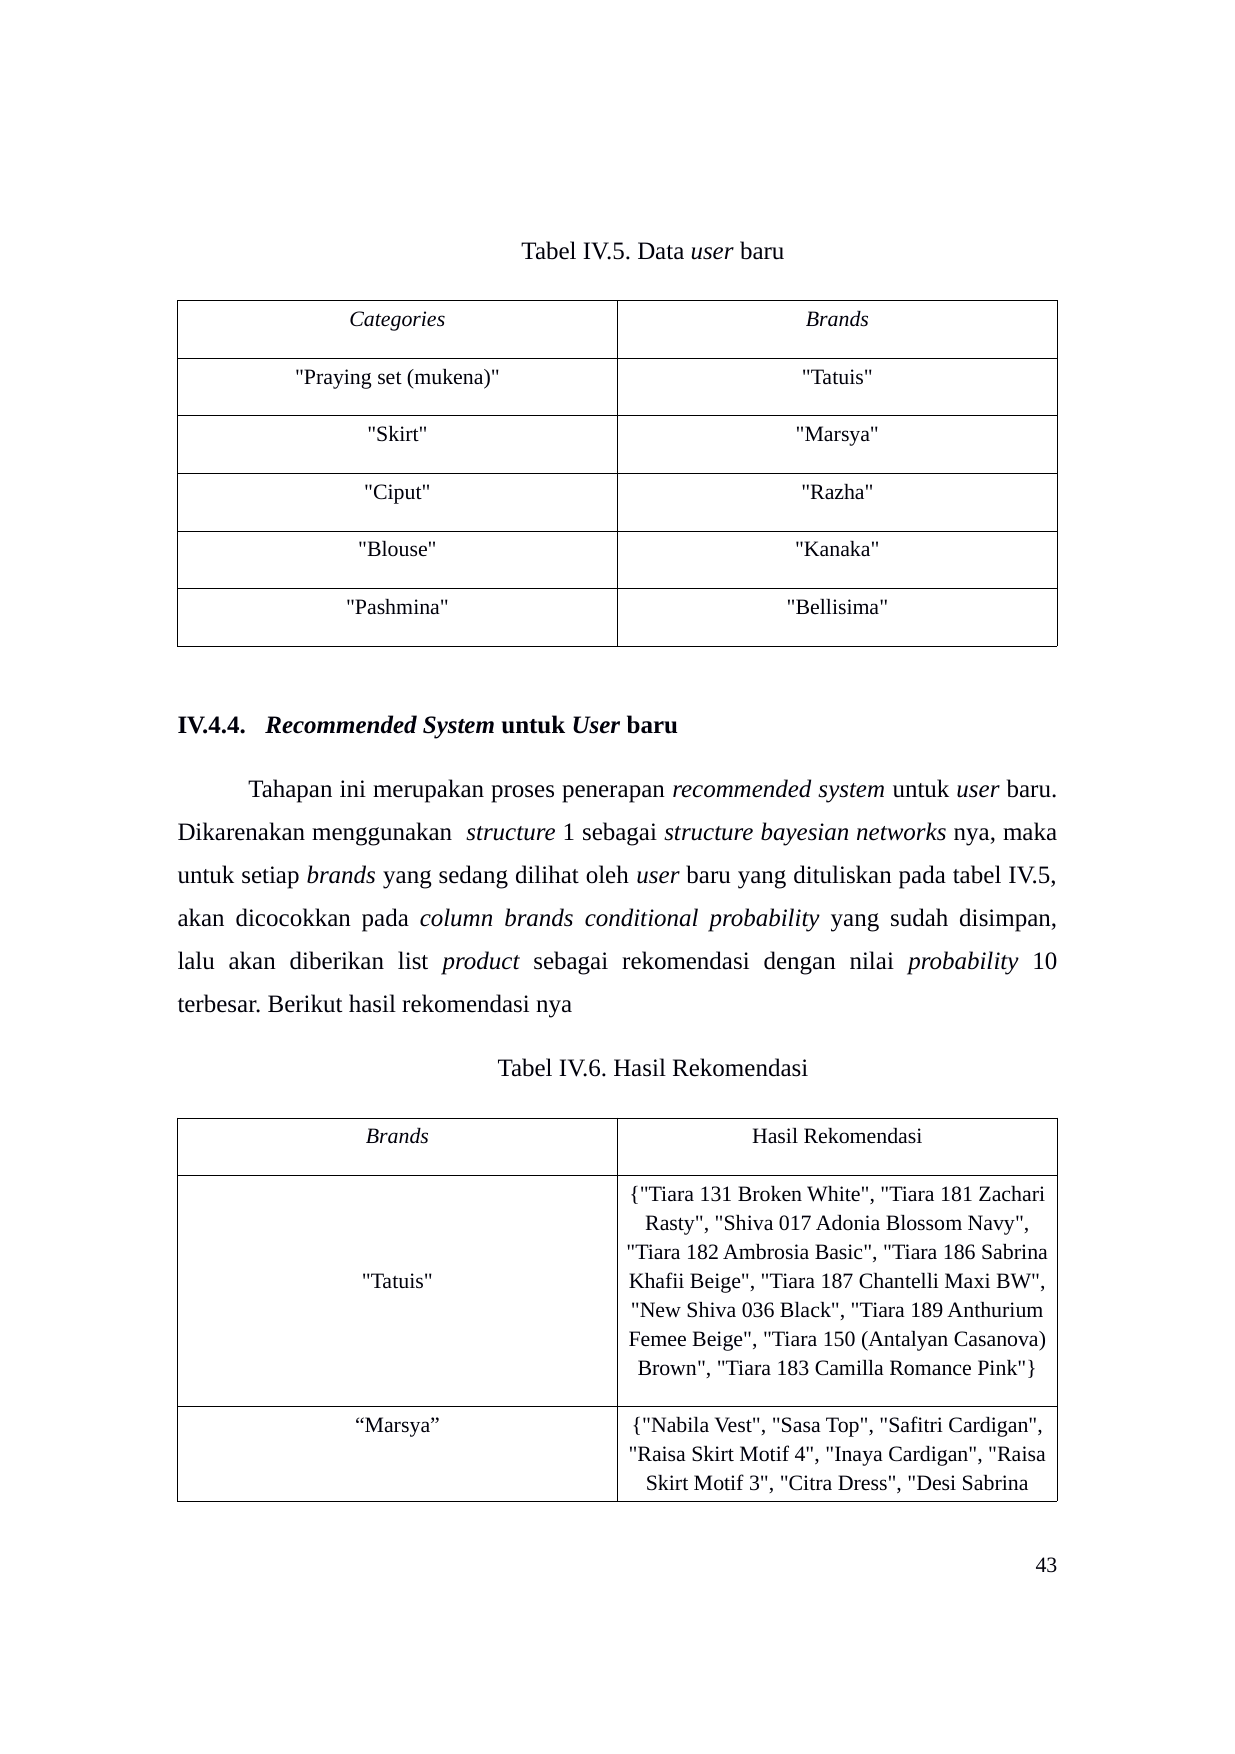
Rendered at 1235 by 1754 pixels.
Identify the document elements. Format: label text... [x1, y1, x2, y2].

table_cell "Razha" [618, 474, 1057, 531]
text Tahapan ini merupakan proses penerapan recommended system untuk user baru. Dikarenakan menggunakan structure 1 sebagai structure bayesian networks nya, maka untuk setiap brands yang sedang dilihat oleh user baru yang dituliskan pada tabel IV.5, akan dicocokkan pada column brands conditional probability yang sudah disimpan, lalu akan diberikan list product sebagai rekomendasi dengan nilai probability 10 terbesar. Berikut hasil rekomendasi nya [177, 774, 1057, 1018]
table_cell "Marsya" [618, 416, 1057, 473]
table_cell "Skirt" [178, 416, 617, 473]
table_cell "Praying set (mukena)" [178, 359, 617, 415]
table_cell "Blouse" [178, 532, 617, 588]
table_header Brands [618, 301, 1057, 358]
table_cell “Marsya” [178, 1407, 617, 1501]
table_cell "Tatuis" [178, 1176, 617, 1406]
table_header Hasil Rekomendasi [618, 1119, 1057, 1175]
table_cell "Kanaka" [618, 532, 1057, 588]
table_cell "Ciput" [178, 474, 617, 531]
table_cell {"Tiara 131 Broken White", "Tiara 181 Zachari Rasty", "Shiva 017 Adonia Blossom Navy", "Tiara 182 Ambrosia Basic", "Tiara 186 Sabrina Khafii Beige", "Tiara 187 Chantelli Maxi BW", "New Shiva 036 Black", "Tiara 189 Anthurium Femee Beige", "Tiara 150 (Antalyan Casanova) Brown", "Tiara 183 Camilla Romance Pink"} [618, 1176, 1057, 1406]
text Tabel IV.5. Data user baru [177, 236, 1057, 265]
table_cell "Bellisima" [618, 589, 1057, 646]
table_cell "Pashmina" [178, 589, 617, 646]
table_cell "Tatuis" [618, 359, 1057, 415]
table_header Brands [178, 1119, 617, 1175]
subtitle Recommended System untuk User baru [177, 710, 1057, 739]
text Tabel IV.6. Hasil Rekomendasi [177, 1053, 1057, 1082]
table_cell {"Nabila Vest", "Sasa Top", "Safitri Cardigan", "Raisa Skirt Motif 4", "Inaya Cardigan", "Raisa Skirt Motif 3", "Citra Dress", "Desi Sabrina [618, 1407, 1057, 1501]
table_header Categories [178, 301, 617, 358]
